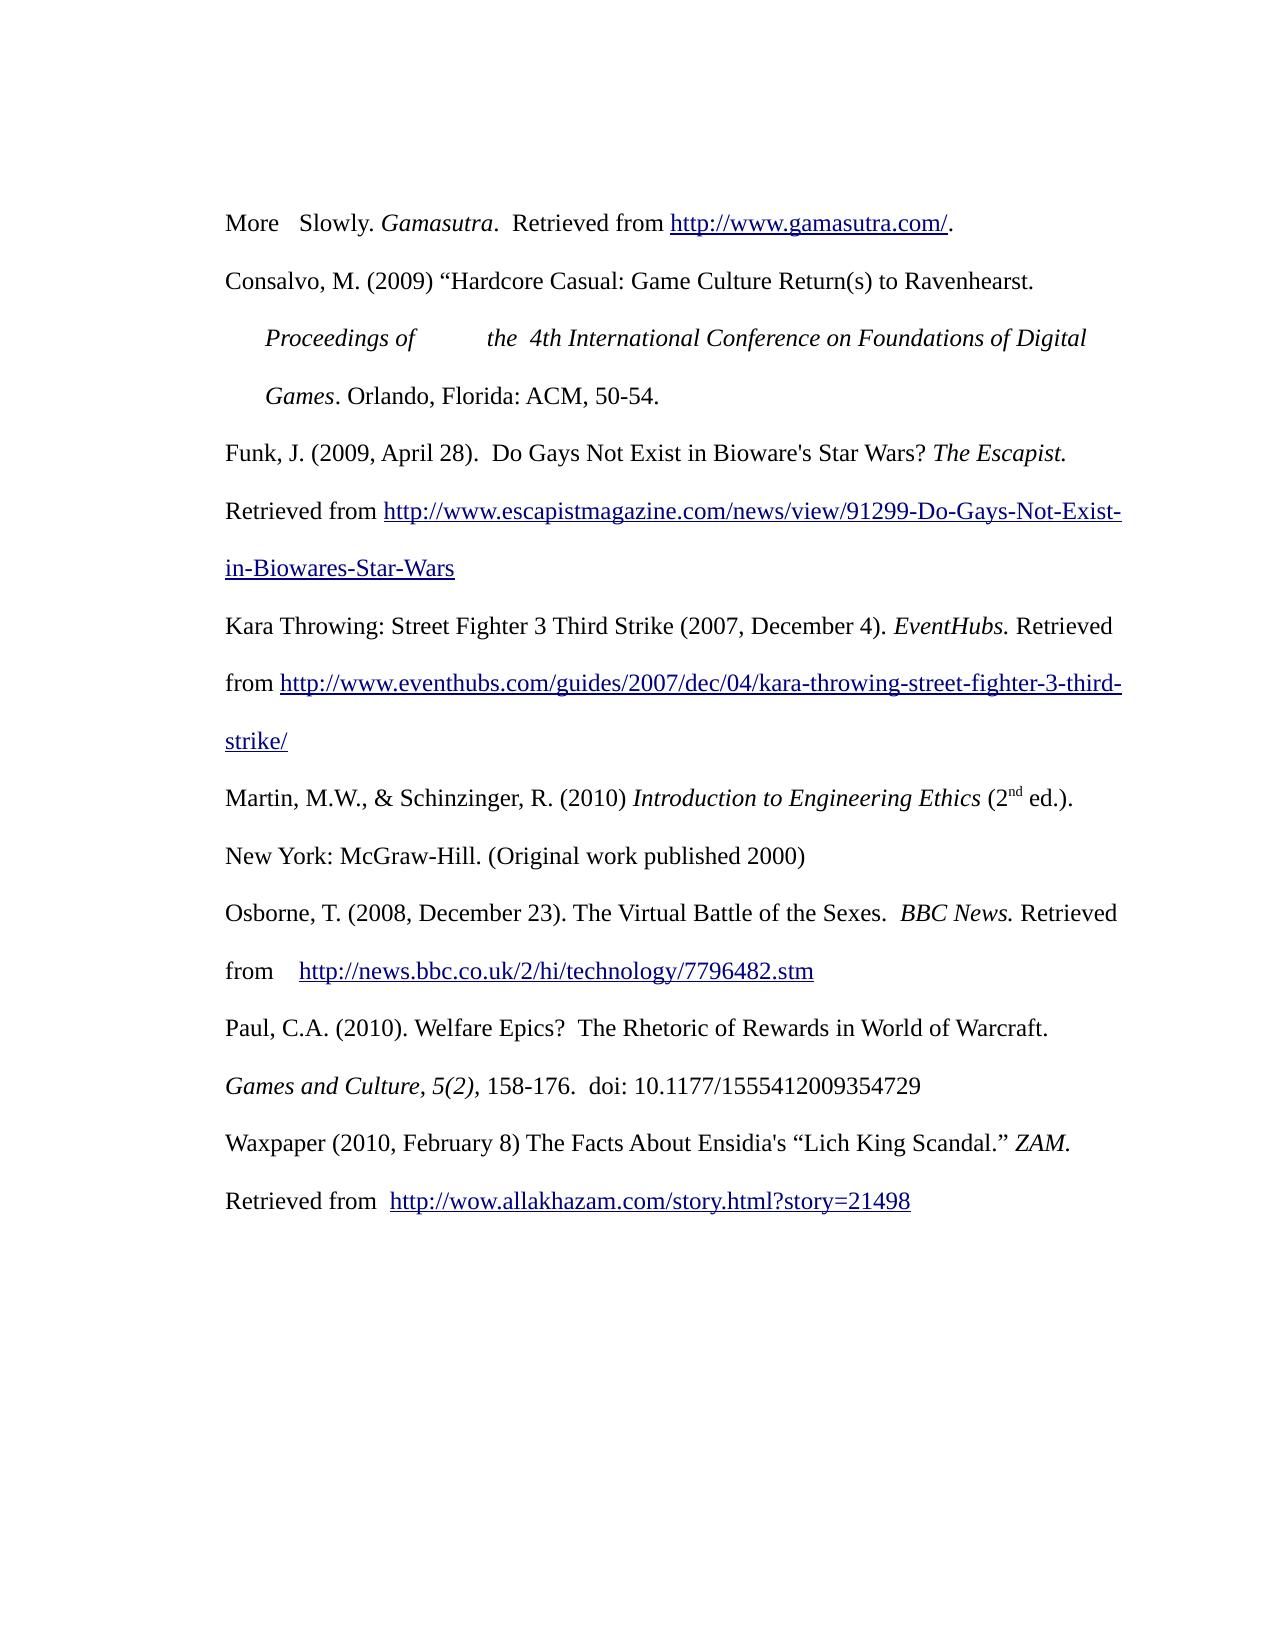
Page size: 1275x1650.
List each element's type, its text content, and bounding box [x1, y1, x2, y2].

text Kara Throwing: Street Fighter 3 Third Strike (2007, December 4). EventHubs. Retrieved from http://www.eventhubs.com/guides/2007/dec/04/kara-throwing-street-fighter-3-third-strike/ [225, 611, 1125, 754]
text Funk, J. (2009, April 28). Do Gays Not Exist in Bioware's Star Wars? The Escapist. Retrieved from http://www.escapistmagazine.com/news/view/91299-Do-Gays-Not-Exist-in-Biowares-Star-Wars [225, 438, 1125, 582]
text Paul, C.A. (2010). Welfare Epics? The Rhetoric of Rewards in World of Warcraft. Games and Culture, 5(2), 158-176. doi: 10.1177/1555412009354729 [225, 1013, 1125, 1099]
text Consalvo, M. (2009) “Hardcore Casual: Game Culture Return(s) to Ravenhearst. Proceedings of the 4th International Conference on Foundations of Digital Games. Orlando, Florida: ACM, 50-54. [225, 266, 1125, 409]
text Osborne, T. (2008, December 23). The Virtual Battle of the Sexes. BBC News. Retrieved from http://news.bbc.co.uk/2/hi/technology/7796482.stm [225, 898, 1125, 984]
text Waxpaper (2010, February 8) The Facts About Ensidia's “Lich King Scandal.” ZAM. Retrieved from http://wow.allakhazam.com/story.html?story=21498 [225, 1128, 1125, 1214]
text Martin, M.W., & Schinzinger, R. (2010) Introduction to Engineering Ethics (2nd ed.). New York: McGraw-Hill. (Original work published 2000) [225, 783, 1125, 869]
text More Slowly. Gamasutra. Retrieved from http://www.gamasutra.com/. [225, 208, 1125, 237]
